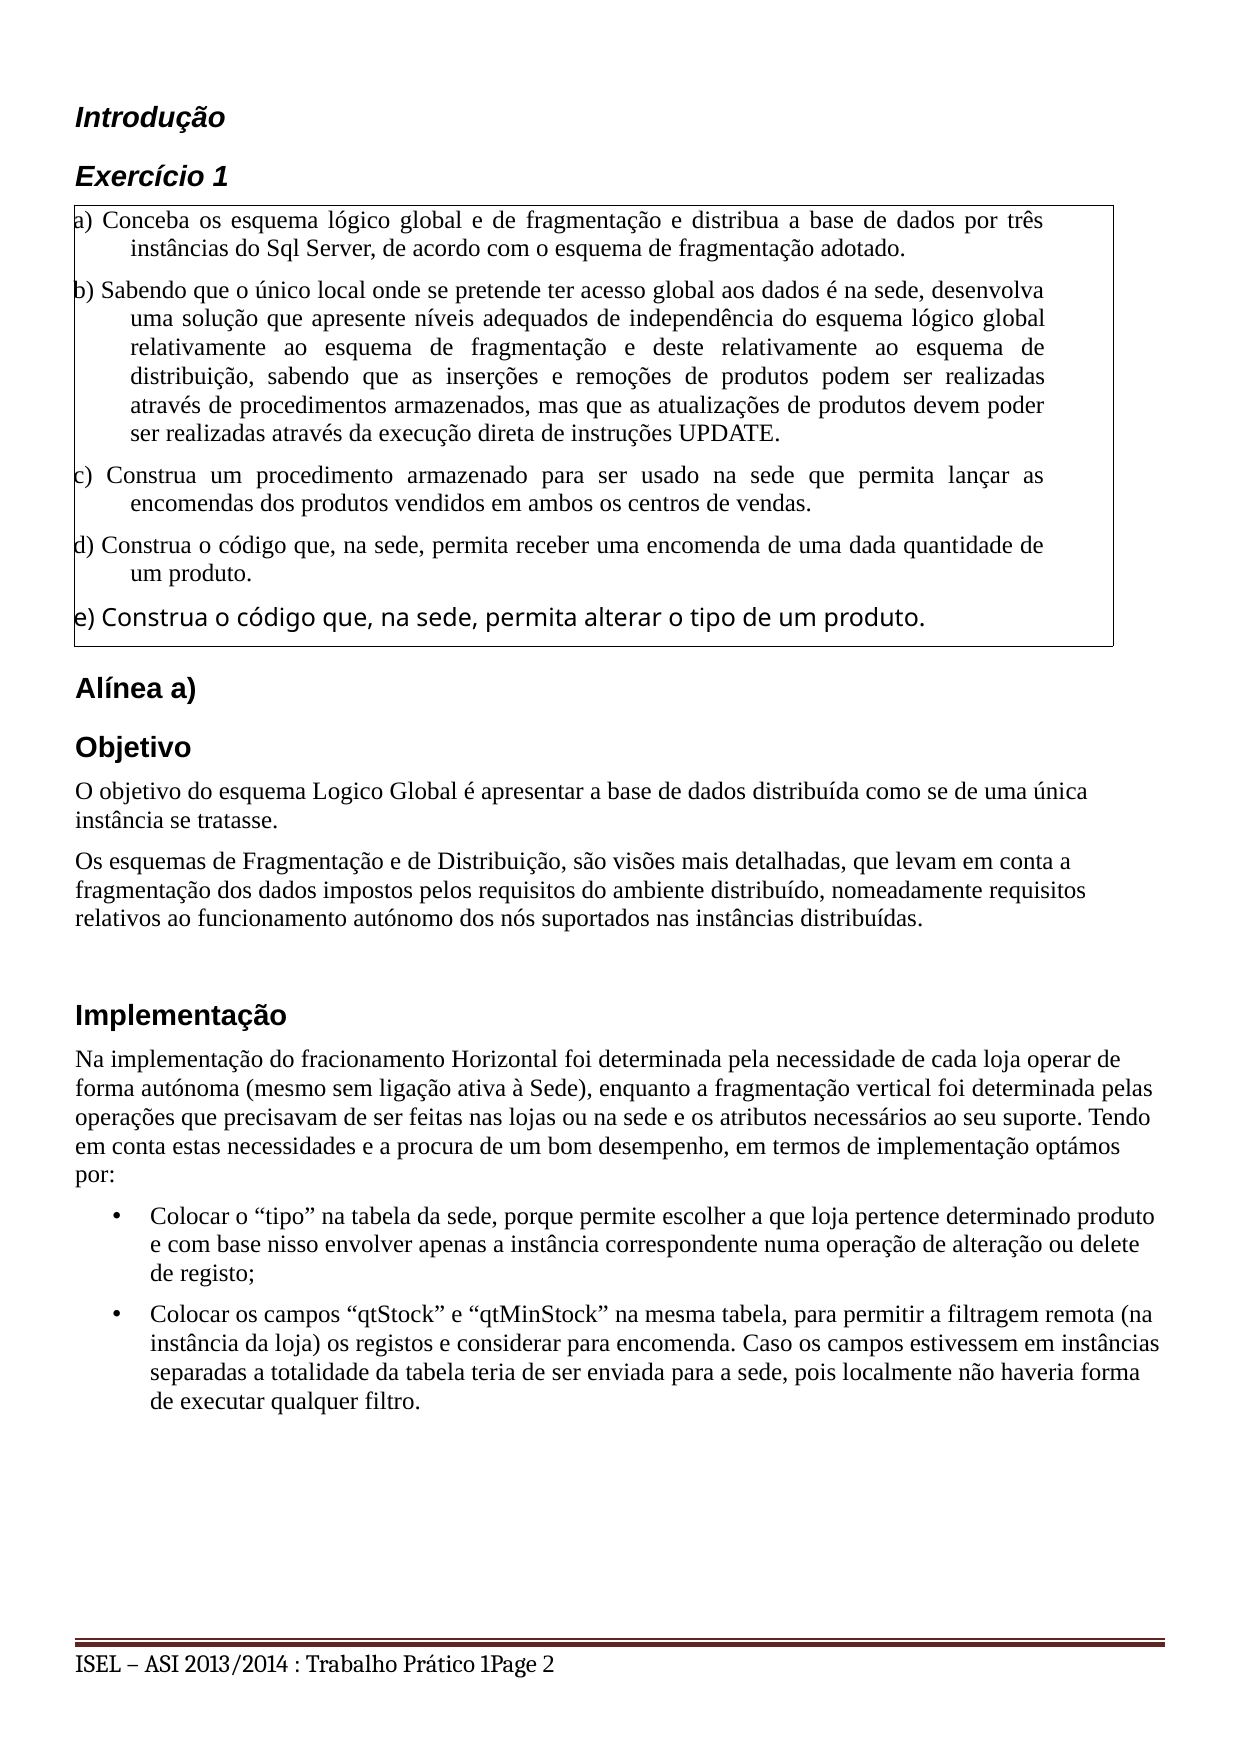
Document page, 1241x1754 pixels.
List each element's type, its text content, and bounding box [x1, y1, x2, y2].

subtitle Objetivo [75, 730, 1165, 763]
subtitle Implementação [75, 998, 1165, 1032]
text O objetivo do esquema Logico Global é apresentar a base de dados distribuída como se de uma única instância se tratasse. [75, 776, 1165, 833]
table_header a) Conceba os esquema lógico global e de fragmentação e distribua a base de dados por três instâncias do Sql Server, de acordo com o esquema de fragmentação adotado. b) Sabendo que o único local onde se pretende ter acesso global aos dados é na sede, desenvolva uma solução que apresente níveis adequados de independência do esquema lógico global relativamente ao esquema de fragmentação e deste relativamente ao esquema de distribuição, sabendo que as inserções e remoções de produtos podem ser realizadas através de procedimentos armazenados, mas que as atualizações de produtos devem poder ser realizadas através da execução direta de instruções UPDATE. c) Construa um procedimento armazenado para ser usado na sede que permita lançar as encomendas dos produtos vendidos em ambos os centros de vendas. d) Construa o código que, na sede, permita receber uma encomenda de uma dada quantidade de um produto. e) Construa o código que, na sede, permita alterar o tipo de um produto. [75, 206, 1113, 646]
subtitle Exercício 1 [75, 158, 1165, 192]
list Colocar os campos “qtStock” e “qtMinStock” na mesma tabela, para permitir a filtragem remota (na instância da loja) os registos e considerar para encomenda. Caso os campos estivessem em instâncias separadas a totalidade da tabela teria de ser enviada para a sede, pois localmente não haveria forma de executar qualquer filtro. [112, 1299, 1165, 1414]
subtitle Introdução [75, 100, 1165, 133]
list Colocar o “tipo” na tabela da sede, porque permite escolher a que loja pertence determinado produto e com base nisso envolver apenas a instância correspondente numa operação de alteração ou delete de registo; [112, 1201, 1165, 1287]
text Os esquemas de Fragmentação e de Distribuição, são visões mais detalhadas, que levam em conta a fragmentação dos dados impostos pelos requisitos do ambiente distribuído, nomeadamente requisitos relativos ao funcionamento autónomo dos nós suportados nas instâncias distribuídas. [75, 846, 1165, 932]
subtitle Alínea a) [75, 671, 1165, 705]
text Na implementação do fracionamento Horizontal foi determinada pela necessidade de cada loja operar de forma autónoma (mesmo sem ligação ativa à Sede), enquanto a fragmentação vertical foi determinada pelas operações que precisavam de ser feitas nas lojas ou na sede e os atributos necessários ao seu suporte. Tendo em conta estas necessidades e a procura de um bom desempenho, em termos de implementação optámos por: [75, 1044, 1165, 1188]
